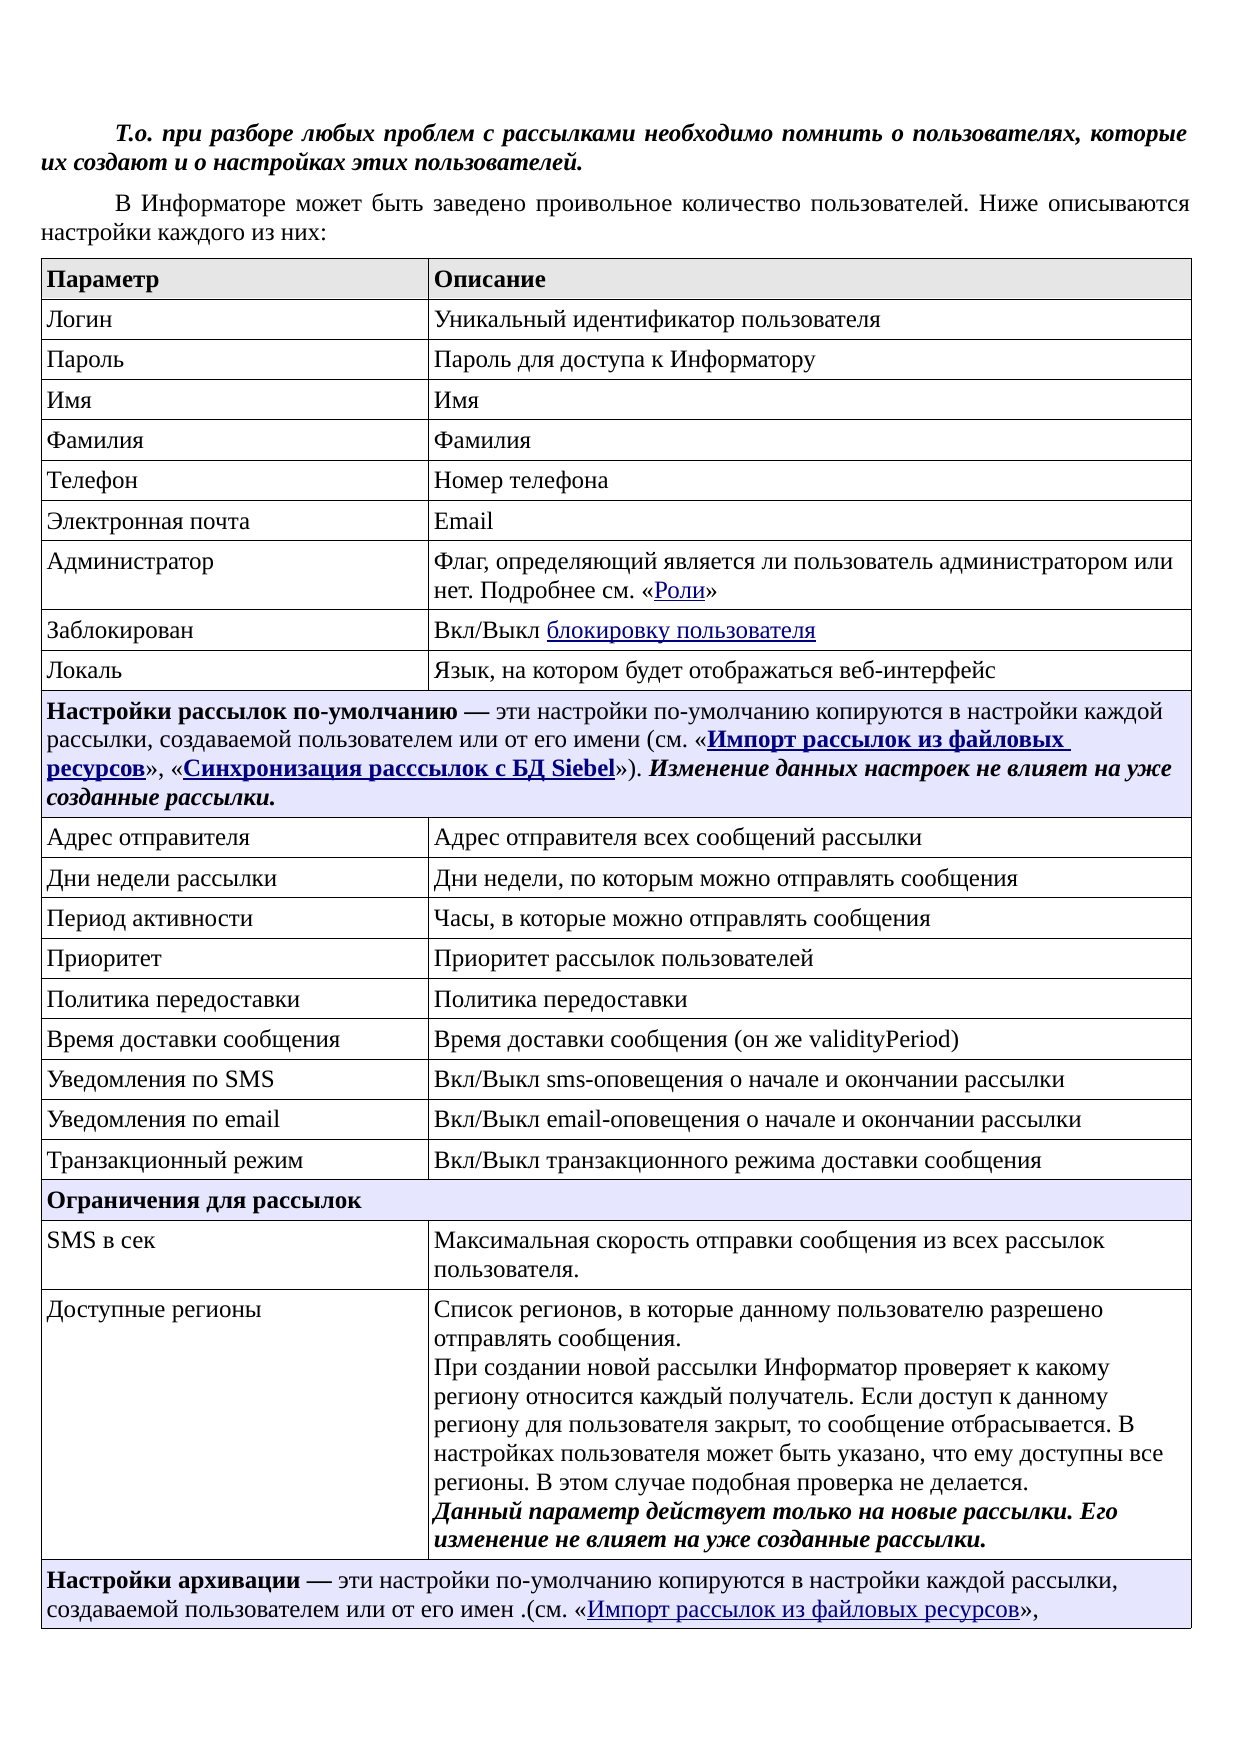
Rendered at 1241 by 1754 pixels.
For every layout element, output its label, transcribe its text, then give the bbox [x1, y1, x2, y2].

table_cell Логин [42, 300, 428, 339]
text Т.о. при разборе любых проблем с рассылками необходимо помнить о пользователях, которые их создают и о настройках этих пользователей. [41, 118, 1191, 176]
table_cell Номер телефона [429, 461, 1191, 500]
table_cell Уникальный идентификатор пользователя [429, 300, 1191, 339]
table_cell Фамилия [42, 420, 428, 460]
table_cell Вкл/Выкл sms-оповещения о начале и окончании рассылки [429, 1060, 1191, 1099]
table_cell Вкл/Выкл транзакционного режима доставки сообщения [429, 1140, 1191, 1179]
table_cell Имя [42, 380, 428, 419]
table_cell Email [429, 501, 1191, 540]
table_cell Доступные регионы [42, 1290, 428, 1559]
table_header Параметр [42, 259, 428, 298]
table_cell Флаг, определяющий является ли пользователь администратором или нет. Подробнее см. «Роли» [429, 541, 1191, 609]
table_cell Электронная почта [42, 501, 428, 540]
table_header Описание [429, 259, 1191, 298]
table_cell Настройки рассылок по-умолчанию — эти настройки по-умолчанию копируются в настройки каждой рассылки, создаваемой пользователем или от его имени (см. «Импорт рассылок из файловых ресурсов», «Синхронизация расссылок с БД Siebel»). Изменение данных настроек не влияет на уже созданные рассылки. [42, 691, 1191, 817]
table_cell Настройки архивации — эти настройки по-умолчанию копируются в настройки каждой рассылки, создаваемой пользователем или от его имен .(см. «Импорт рассылок из файловых ресурсов», [42, 1560, 1191, 1628]
table_cell Транзакционный режим [42, 1140, 428, 1179]
table_cell Время доставки сообщения [42, 1019, 428, 1058]
table_cell Язык, на котором будет отображаться веб-интерфейс [429, 651, 1191, 690]
table_cell Время доставки сообщения (он же validityPeriod) [429, 1019, 1191, 1058]
table_cell Пароль [42, 340, 428, 379]
table_cell Дни недели рассылки [42, 858, 428, 897]
table_cell Уведомления по SMS [42, 1060, 428, 1099]
table_cell Локаль [42, 651, 428, 690]
table_cell Фамилия [429, 420, 1191, 460]
table_cell Имя [429, 380, 1191, 419]
table_cell Период активности [42, 898, 428, 937]
table_cell Телефон [42, 461, 428, 500]
table_cell SMS в сек [42, 1221, 428, 1289]
table_cell Администратор [42, 541, 428, 609]
table_cell Политика передоставки [429, 979, 1191, 1018]
table_cell Политика передоставки [42, 979, 428, 1018]
table_cell Вкл/Выкл блокировку пользователя [429, 610, 1191, 650]
table_cell Максимальная скорость отправки сообщения из всех рассылок пользователя. [429, 1221, 1191, 1289]
table_cell Уведомления по email [42, 1100, 428, 1139]
table_cell Адрес отправителя всех сообщений рассылки [429, 818, 1191, 857]
table_cell Список регионов, в которые данному пользователю разрешено отправлять сообщения. При создании новой рассылки Информатор проверяет к какому региону относится каждый получатель. Если доступ к данному региону для пользователя закрыт, то сообщение отбрасывается. В настройках пользователя может быть указано, что ему доступны все регионы. В этом случае подобная проверка не делается. Данный параметр действует только на новые рассылки. Его изменение не влияет на уже созданные рассылки. [429, 1290, 1191, 1559]
table_cell Приоритет [42, 939, 428, 978]
table_cell Приоритет рассылок пользователей [429, 939, 1191, 978]
table_cell Адрес отправителя [42, 818, 428, 857]
table_cell Часы, в которые можно отправлять сообщения [429, 898, 1191, 937]
text В Информаторе может быть заведено проивольное количество пользователей. Ниже описываются настройки каждого из них: [41, 188, 1191, 246]
table_cell Пароль для доступа к Информатору [429, 340, 1191, 379]
table_cell Заблокирован [42, 610, 428, 650]
table_cell Дни недели, по которым можно отправлять сообщения [429, 858, 1191, 897]
table_cell Ограничения для рассылок [42, 1180, 1191, 1220]
table_cell Вкл/Выкл email-оповещения о начале и окончании рассылки [429, 1100, 1191, 1139]
